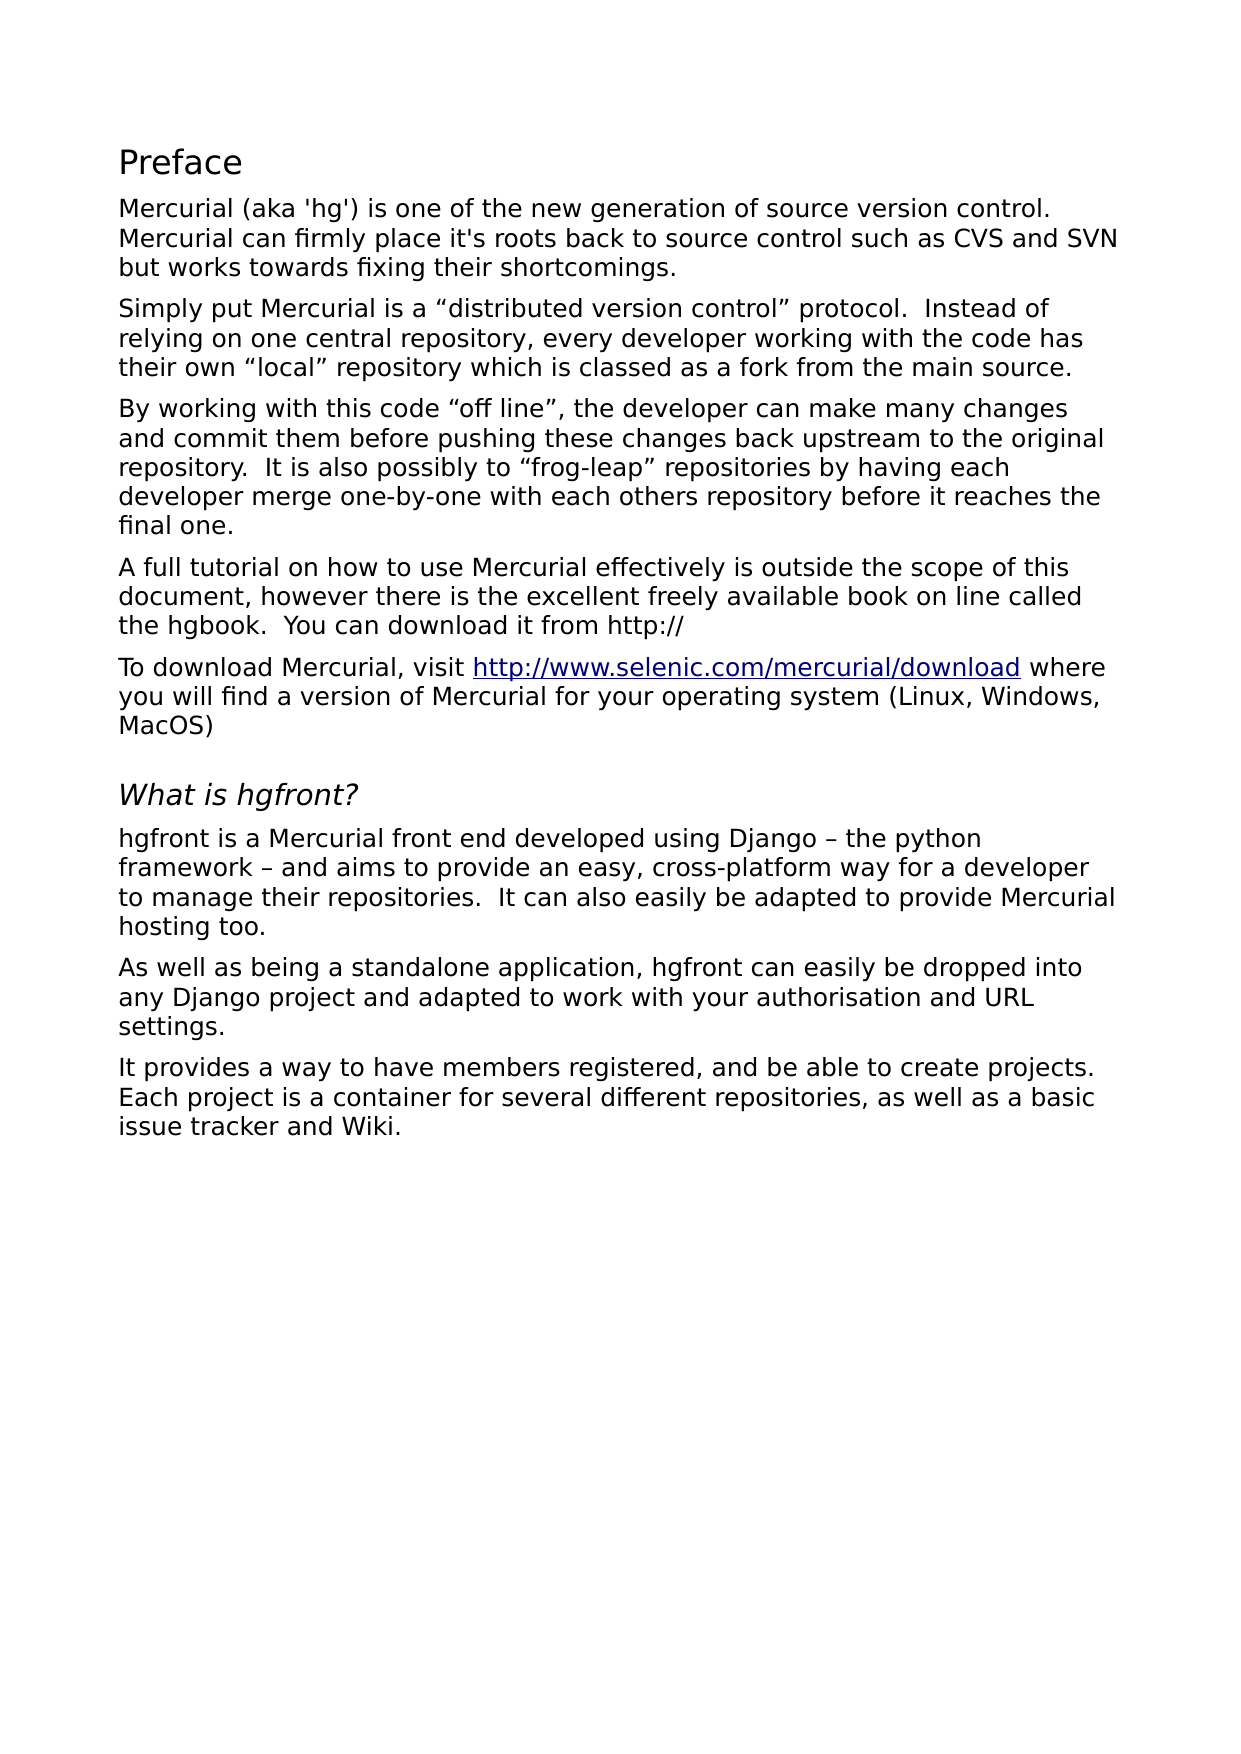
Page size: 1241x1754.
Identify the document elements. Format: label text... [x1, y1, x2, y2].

text As well as being a standalone application, hgfront can easily be dropped into any Django project and adapted to work with your authorisation and URL settings. [118, 954, 1122, 1041]
text To download Mercurial, visit http://www.selenic.com/mercurial/download where you will find a version of Mercurial for your operating system (Linux, Windows, MacOS) [118, 653, 1122, 741]
subtitle Preface [118, 143, 1122, 182]
text By working with this code “off line”, the developer can make many changes and commit them before pushing these changes back upstream to the original repository. It is also possibly to “frog-leap” repositories by having each developer merge one-by-one with each others repository before it reaches the final one. [118, 395, 1122, 541]
text hgfront is a Mercurial front end developed using Django – the python framework – and aims to provide an easy, cross-platform way for a developer to manage their repositories. It can also easily be adapted to provide Mercurial hosting too. [118, 824, 1122, 941]
text A full tutorial on how to use Mercurial effectively is outside the scope of this document, however there is the excellent freely available book on line called the hgbook. You can download it from http:// [118, 553, 1122, 641]
text Simply put Mercurial is a “distributed version control” protocol. Instead of relying on one central repository, every developer working with the code has their own “local” repository which is classed as a fork from the main source. [118, 295, 1122, 382]
text It provides a way to have members registered, and be able to create projects. Each project is a container for several different repositories, as well as a basic issue tracker and Wiki. [118, 1054, 1122, 1141]
text Mercurial (aka 'hg') is one of the new generation of source version control. Mercurial can firmly place it's roots back to source control such as CVS and SVN but works towards fixing their shortcomings. [118, 195, 1122, 282]
subtitle What is hgfront? [118, 778, 1122, 812]
